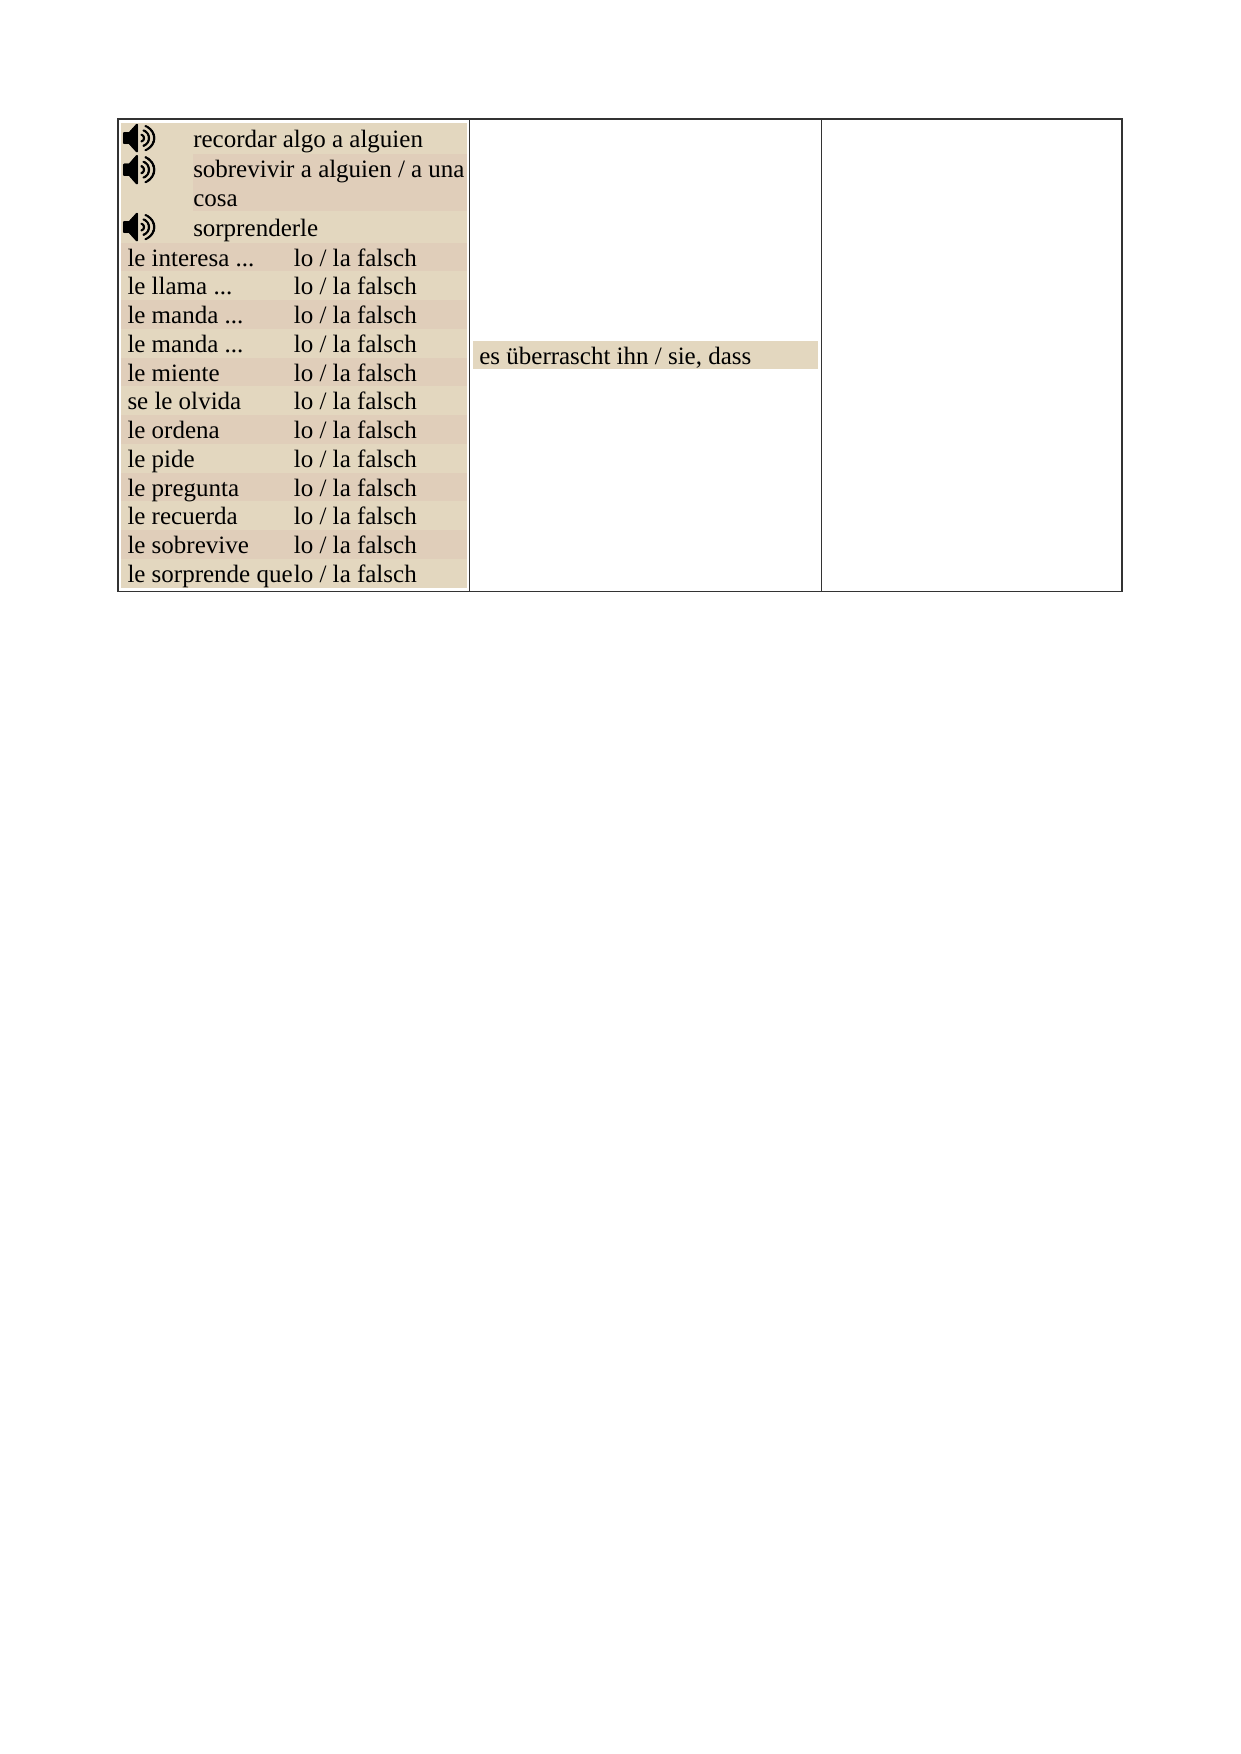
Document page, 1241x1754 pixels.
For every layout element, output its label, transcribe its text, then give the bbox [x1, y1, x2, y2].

table_cell [473, 341, 479, 369]
table_cell lo / la falsch [294, 300, 467, 329]
table_cell sobrevivir a alguien / a una cosa [193, 154, 467, 211]
table_cell le manda ... [121, 300, 294, 329]
table_cell lo / la falsch [294, 386, 467, 415]
table_cell le miente [121, 358, 294, 386]
table_cell le manda ... [121, 329, 294, 358]
table_header [470, 120, 821, 591]
table_cell es überrascht ihn / sie, dass [479, 341, 818, 369]
table_cell [157, 123, 193, 154]
table_cell sorprenderle [193, 211, 467, 243]
table_cell [157, 211, 193, 243]
table_cell le sorprende que [121, 559, 294, 588]
table_cell le pregunta [121, 473, 294, 501]
table_header le interesa ... [121, 243, 294, 271]
table_cell lo / la falsch [294, 358, 467, 386]
table_cell le ordena [121, 415, 294, 444]
table_cell lo / la falsch [294, 444, 467, 473]
table_cell recordar algo a alguien [193, 123, 467, 154]
table_header [822, 120, 1121, 591]
table_cell lo / la falsch [294, 530, 467, 559]
table_cell le sobrevive [121, 530, 294, 559]
table_cell le recuerda [121, 501, 294, 530]
table_cell [121, 154, 193, 211]
table_cell lo / la falsch [294, 329, 467, 358]
table_cell lo / la falsch [294, 415, 467, 444]
picture [121, 211, 157, 243]
table_cell lo / la falsch [294, 473, 467, 501]
table_header lo / la falsch [294, 243, 467, 271]
table_header [119, 120, 469, 591]
table_cell lo / la falsch [294, 501, 467, 530]
picture [121, 122, 157, 186]
table_cell lo / la falsch [294, 271, 467, 300]
table_cell se le olvida [121, 386, 294, 415]
table_cell le pide [121, 444, 294, 473]
table_cell le llama ... [121, 271, 294, 300]
table_cell lo / la falsch [294, 559, 467, 588]
